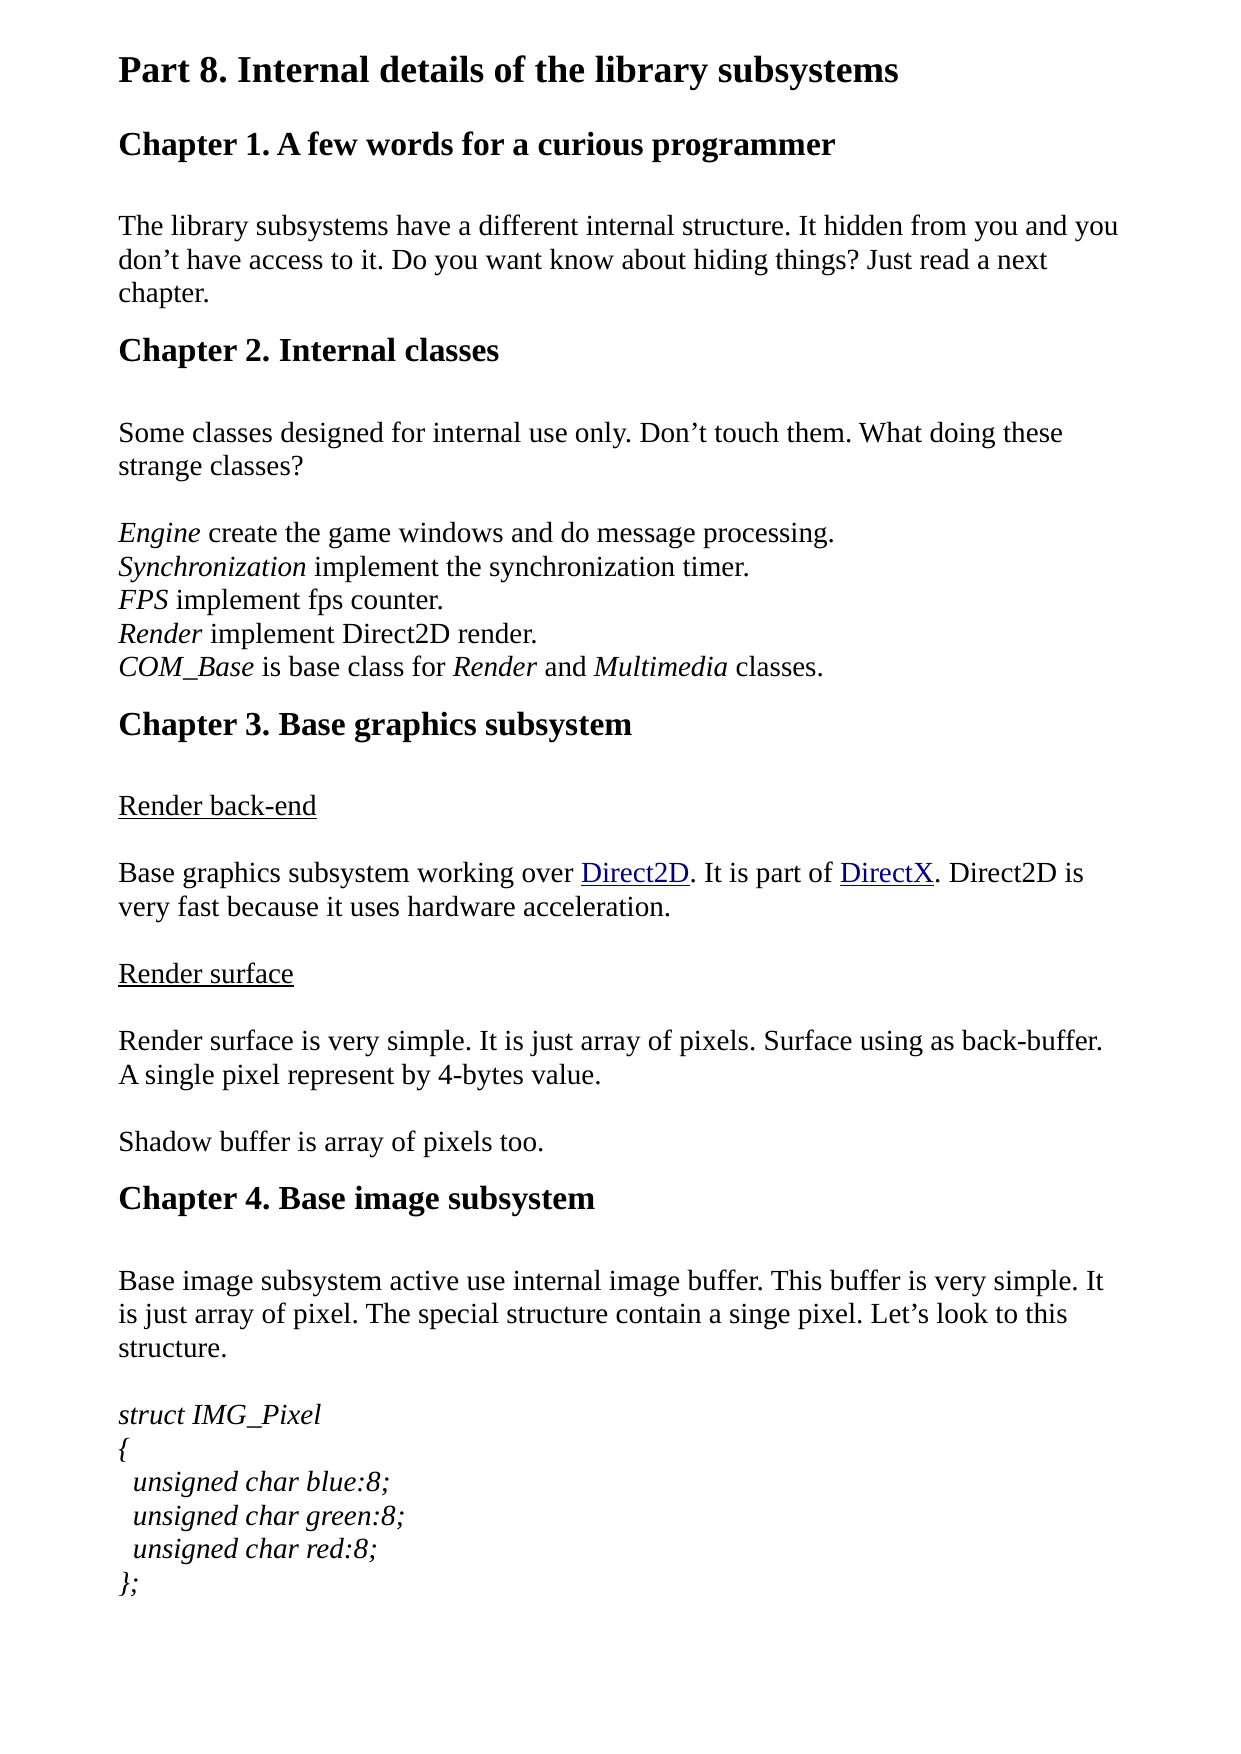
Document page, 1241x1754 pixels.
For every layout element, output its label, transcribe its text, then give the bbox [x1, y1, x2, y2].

text unsigned char blue:8; [118, 1464, 1122, 1498]
text COM_Base is base class for Render and Multimedia classes. [118, 649, 1122, 683]
text Shadow buffer is array of pixels too. [118, 1124, 1122, 1157]
text unsigned char red:8; [118, 1531, 1122, 1565]
text struct IMG_Pixel [118, 1397, 1122, 1431]
subtitle Chapter 3. Base graphics subsystem [118, 704, 1122, 742]
subtitle Chapter 4. Base image subsystem [118, 1178, 1122, 1217]
subtitle Part 8. Internal details of the library subsystems [118, 47, 1122, 91]
text unsigned char green:8; [118, 1498, 1122, 1531]
text }; [118, 1565, 1122, 1598]
text Base image subsystem active use internal image buffer. This buffer is very simple. It is just array of pixel. The special structure contain a singe pixel. Let’s look to this structure. [118, 1263, 1122, 1364]
subtitle Chapter 1. A few words for a curious programmer [118, 124, 1122, 162]
text FPS implement fps counter. [118, 582, 1122, 616]
text Render back-end [118, 788, 1122, 822]
text Synchronization implement the synchronization timer. [118, 549, 1122, 582]
text Render surface [118, 956, 1122, 990]
text Some classes designed for internal use only. Don’t touch them. What doing these strange classes? [118, 415, 1122, 482]
text Render implement Direct2D render. [118, 616, 1122, 649]
text Render surface is very simple. It is just array of pixels. Surface using as back-buffer. A single pixel represent by 4-bytes value. [118, 1023, 1122, 1090]
text { [118, 1431, 1122, 1464]
text The library subsystems have a different internal structure. It hidden from you and you don’t have access to it. Do you want know about hiding things? Just read a next chapter. [118, 208, 1122, 309]
subtitle Chapter 2. Internal classes [118, 330, 1122, 369]
text Base graphics subsystem working over Direct2D. It is part of DirectX. Direct2D is very fast because it uses hardware acceleration. [118, 856, 1122, 923]
text Engine create the game windows and do message processing. [118, 515, 1122, 549]
